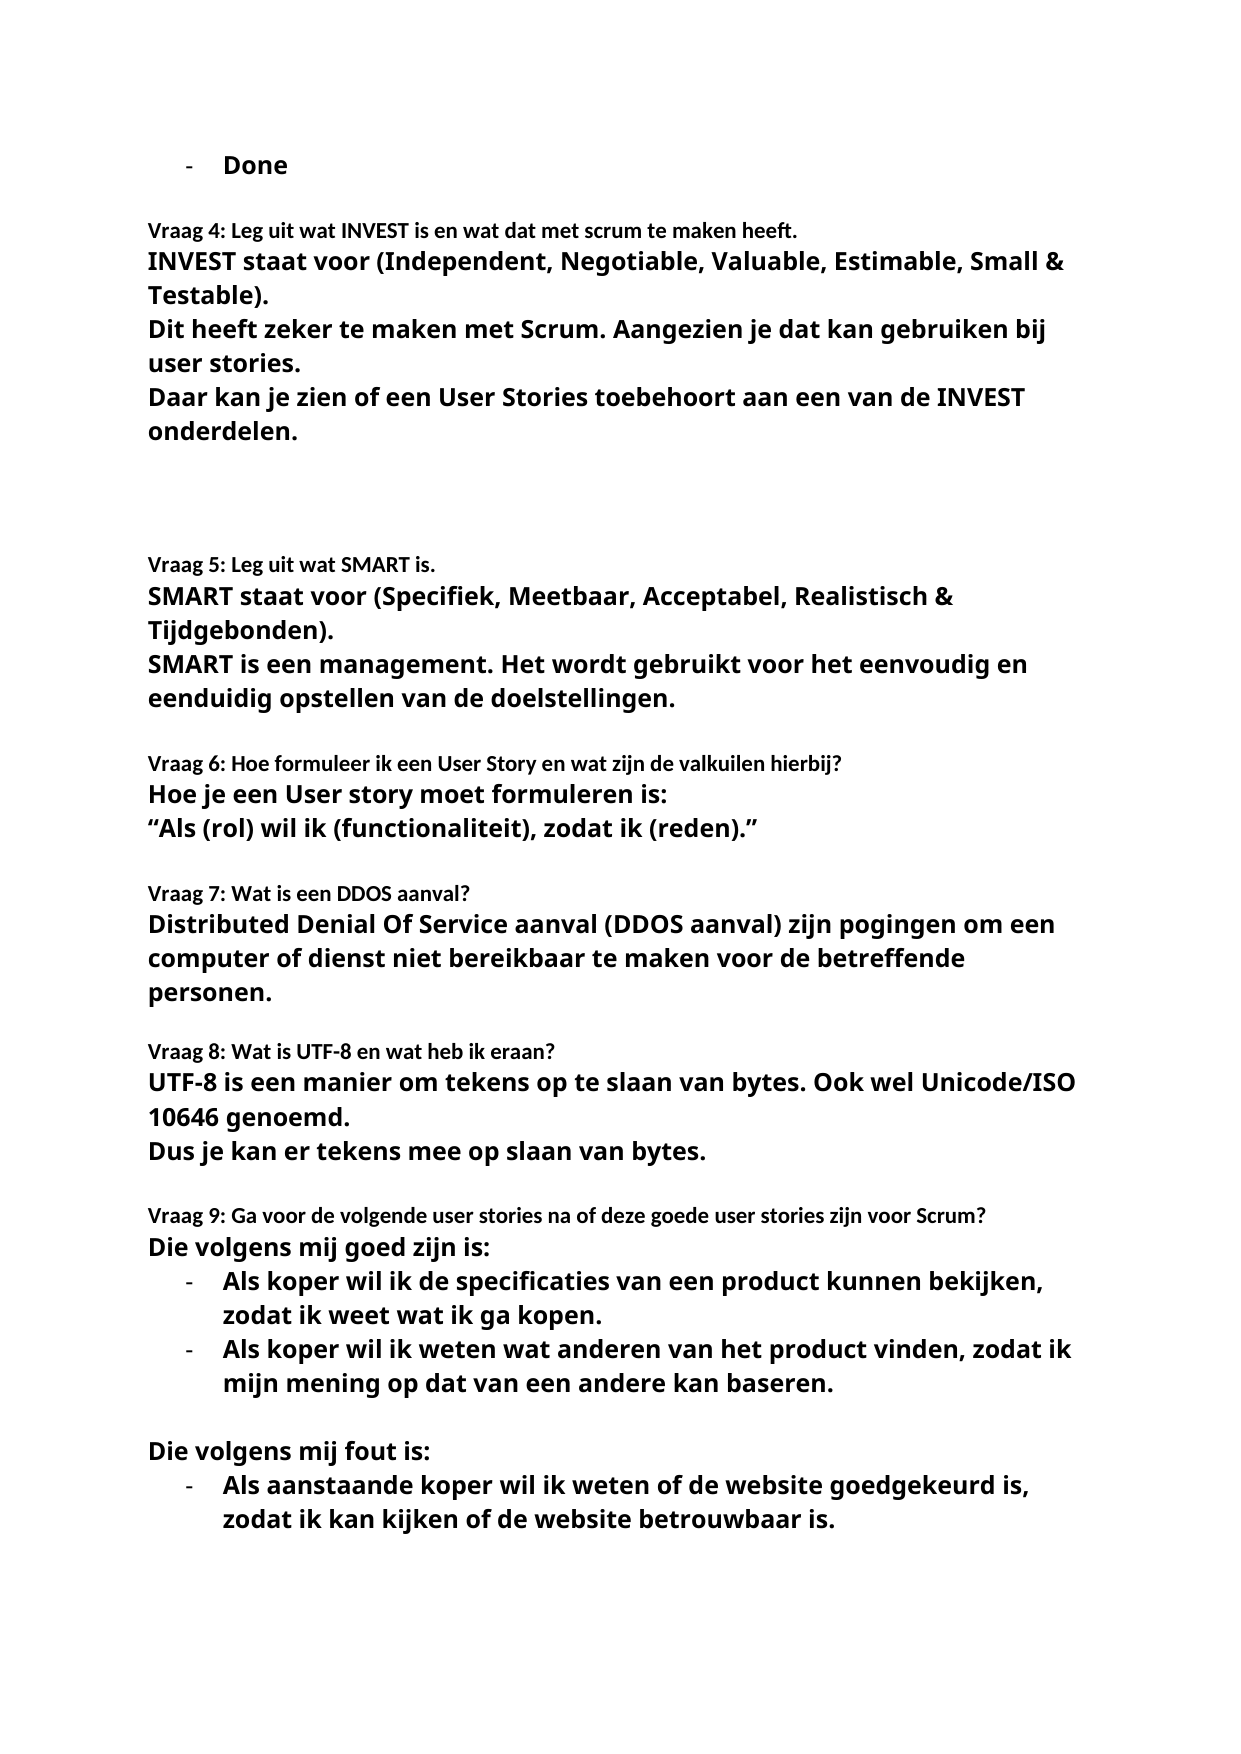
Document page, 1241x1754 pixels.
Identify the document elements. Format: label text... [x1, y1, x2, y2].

text Vraag 4: Leg uit wat INVEST is en wat dat met scrum te maken heeft. INVEST staat voor (Independent, Negotiable, Valuable, Estimable, Small & Testable). Dit heeft zeker te maken met Scrum. Aangezien je dat kan gebruiken bij user stories. Daar kan je zien of een User Stories toebehoort aan een van de INVEST onderdelen. [148, 216, 1093, 448]
text Vraag 9: Ga voor de volgende user stories na of deze goede user stories zijn voor Scrum? [148, 1201, 1093, 1229]
list Als aanstaande koper wil ik weten of de website goedgekeurd is, zodat ik kan kijken of de website betrouwbaar is. [185, 1468, 1093, 1536]
text Distributed Denial Of Service aanval (DDOS aanval) zijn pogingen om een computer of dienst niet bereikbaar te maken voor de betreffende personen. [148, 907, 1093, 1037]
list Als koper wil ik de specificaties van een product kunnen bekijken, zodat ik weet wat ik ga kopen. [185, 1263, 1093, 1332]
list Als koper wil ik weten wat anderen van het product vinden, zodat ik mijn mening op dat van een andere kan baseren. [185, 1332, 1093, 1400]
text Vraag 8: Wat is UTF-8 en wat heb ik eraan? [148, 1037, 1093, 1065]
text Vraag 6: Hoe formuleer ik een User Story en wat zijn de valkuilen hierbij? Hoe je een User story moet formuleren is: “Als (rol) wil ik (functionaliteit), zodat ik (reden).” Vraag 7: Wat is een DDOS aanval? [148, 749, 1093, 907]
text UTF-8 is een manier om tekens op te slaan van bytes. Ook wel Unicode/ISO 10646 genoemd. Dus je kan er tekens mee op slaan van bytes. [148, 1065, 1093, 1167]
text Die volgens mij fout is: [148, 1434, 1093, 1468]
text Die volgens mij goed zijn is: [148, 1229, 1093, 1263]
list Done [185, 148, 1093, 182]
text Vraag 5: Leg uit wat SMART is. SMART staat voor (Specifiek, Meetbaar, Acceptabel, Realistisch & Tijdgebonden). SMART is een management. Het wordt gebruikt voor het eenvoudig en eenduidig opstellen van de doelstellingen. [148, 550, 1093, 714]
